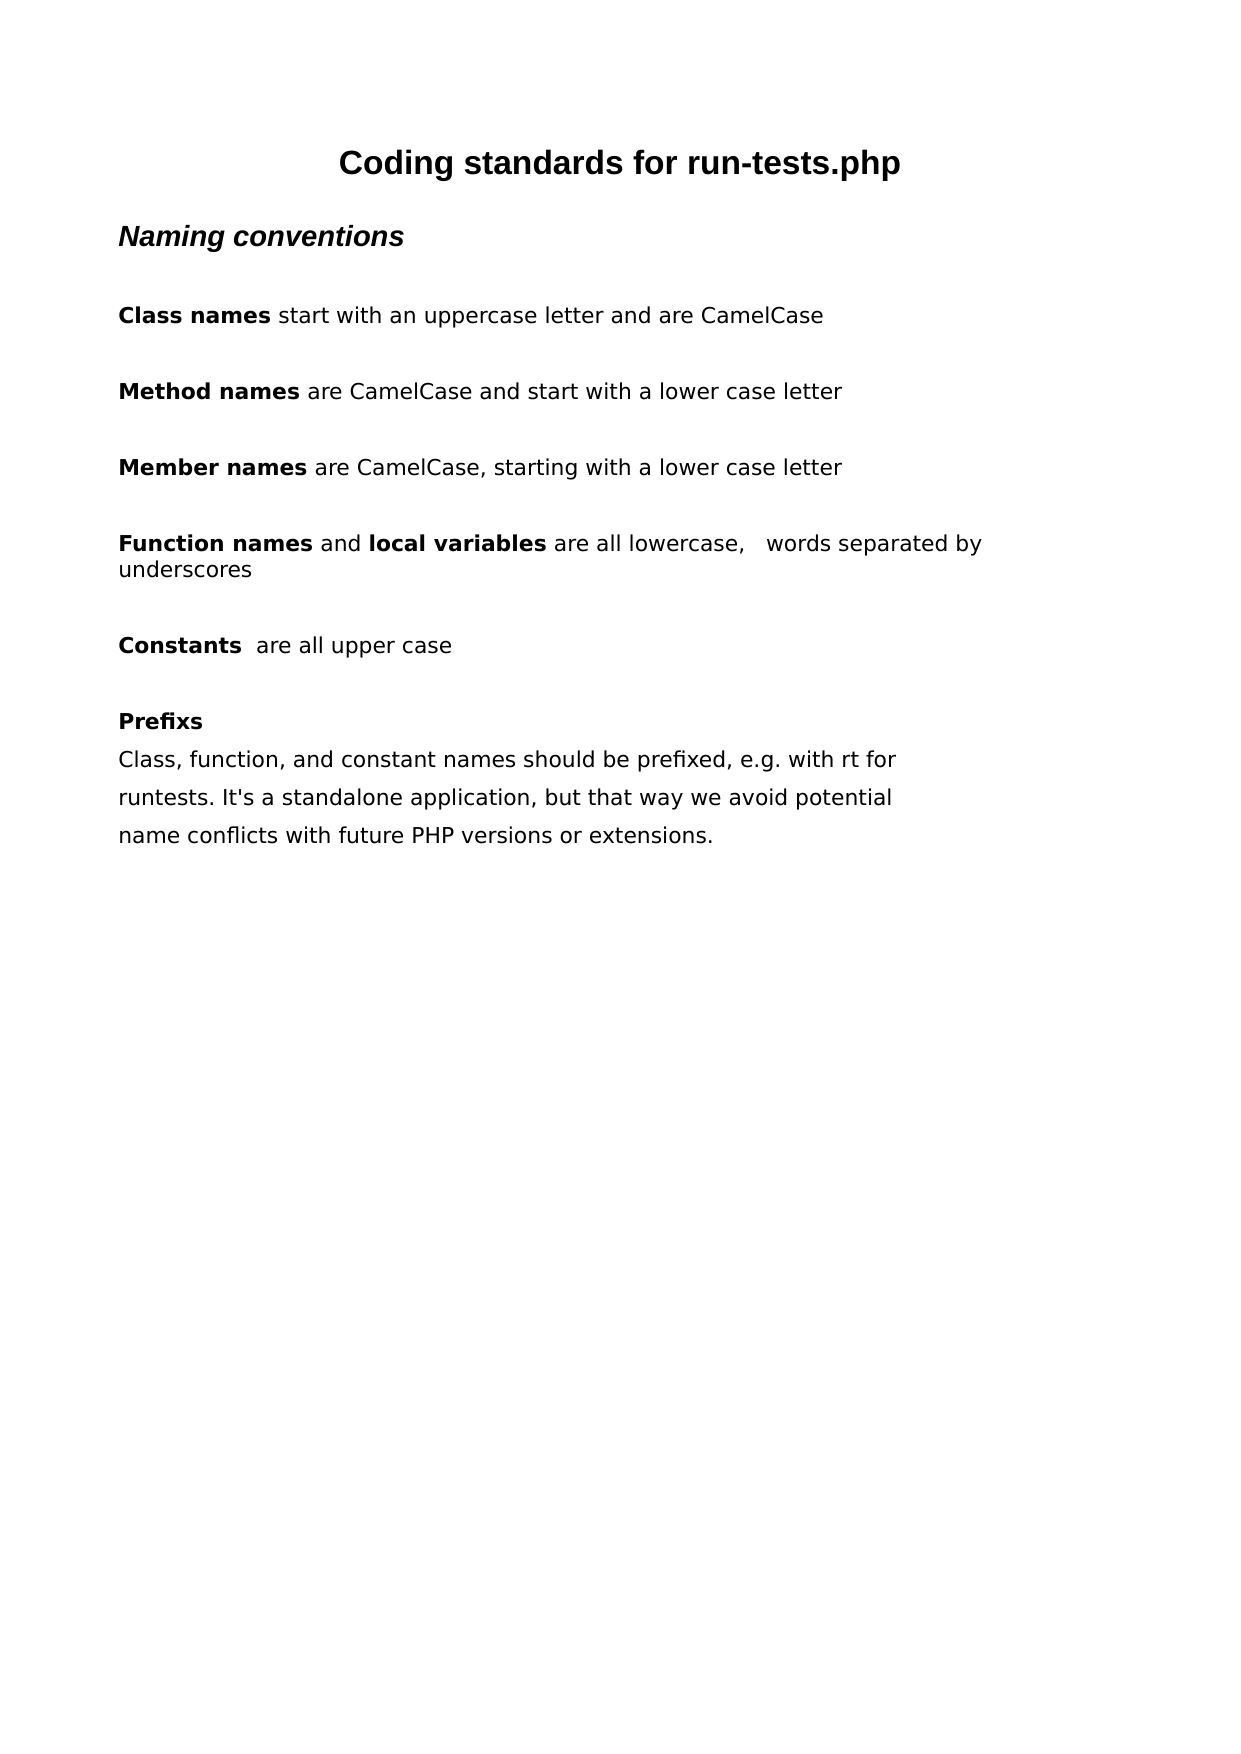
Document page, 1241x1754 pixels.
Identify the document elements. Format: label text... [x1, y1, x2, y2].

text Member names are CamelCase, starting with a lower case letter [118, 455, 1122, 481]
subtitle Coding standards for run-tests.php [118, 143, 1122, 182]
text Method names are CamelCase and start with a lower case letter [118, 379, 1122, 405]
text Function names and local variables are all lowercase, words separated by underscores [118, 531, 1122, 582]
text name conflicts with future PHP versions or extensions. [118, 823, 1122, 849]
subtitle Naming conventions [118, 219, 1122, 253]
text Class names start with an uppercase letter and are CamelCase [118, 303, 1122, 329]
text Class, function, and constant names should be prefixed, e.g. with rt for [118, 747, 1122, 773]
text runtests. It's a standalone application, but that way we avoid potential [118, 785, 1122, 811]
text Constants are all upper case [118, 633, 1122, 658]
text Prefixs [118, 709, 1122, 734]
